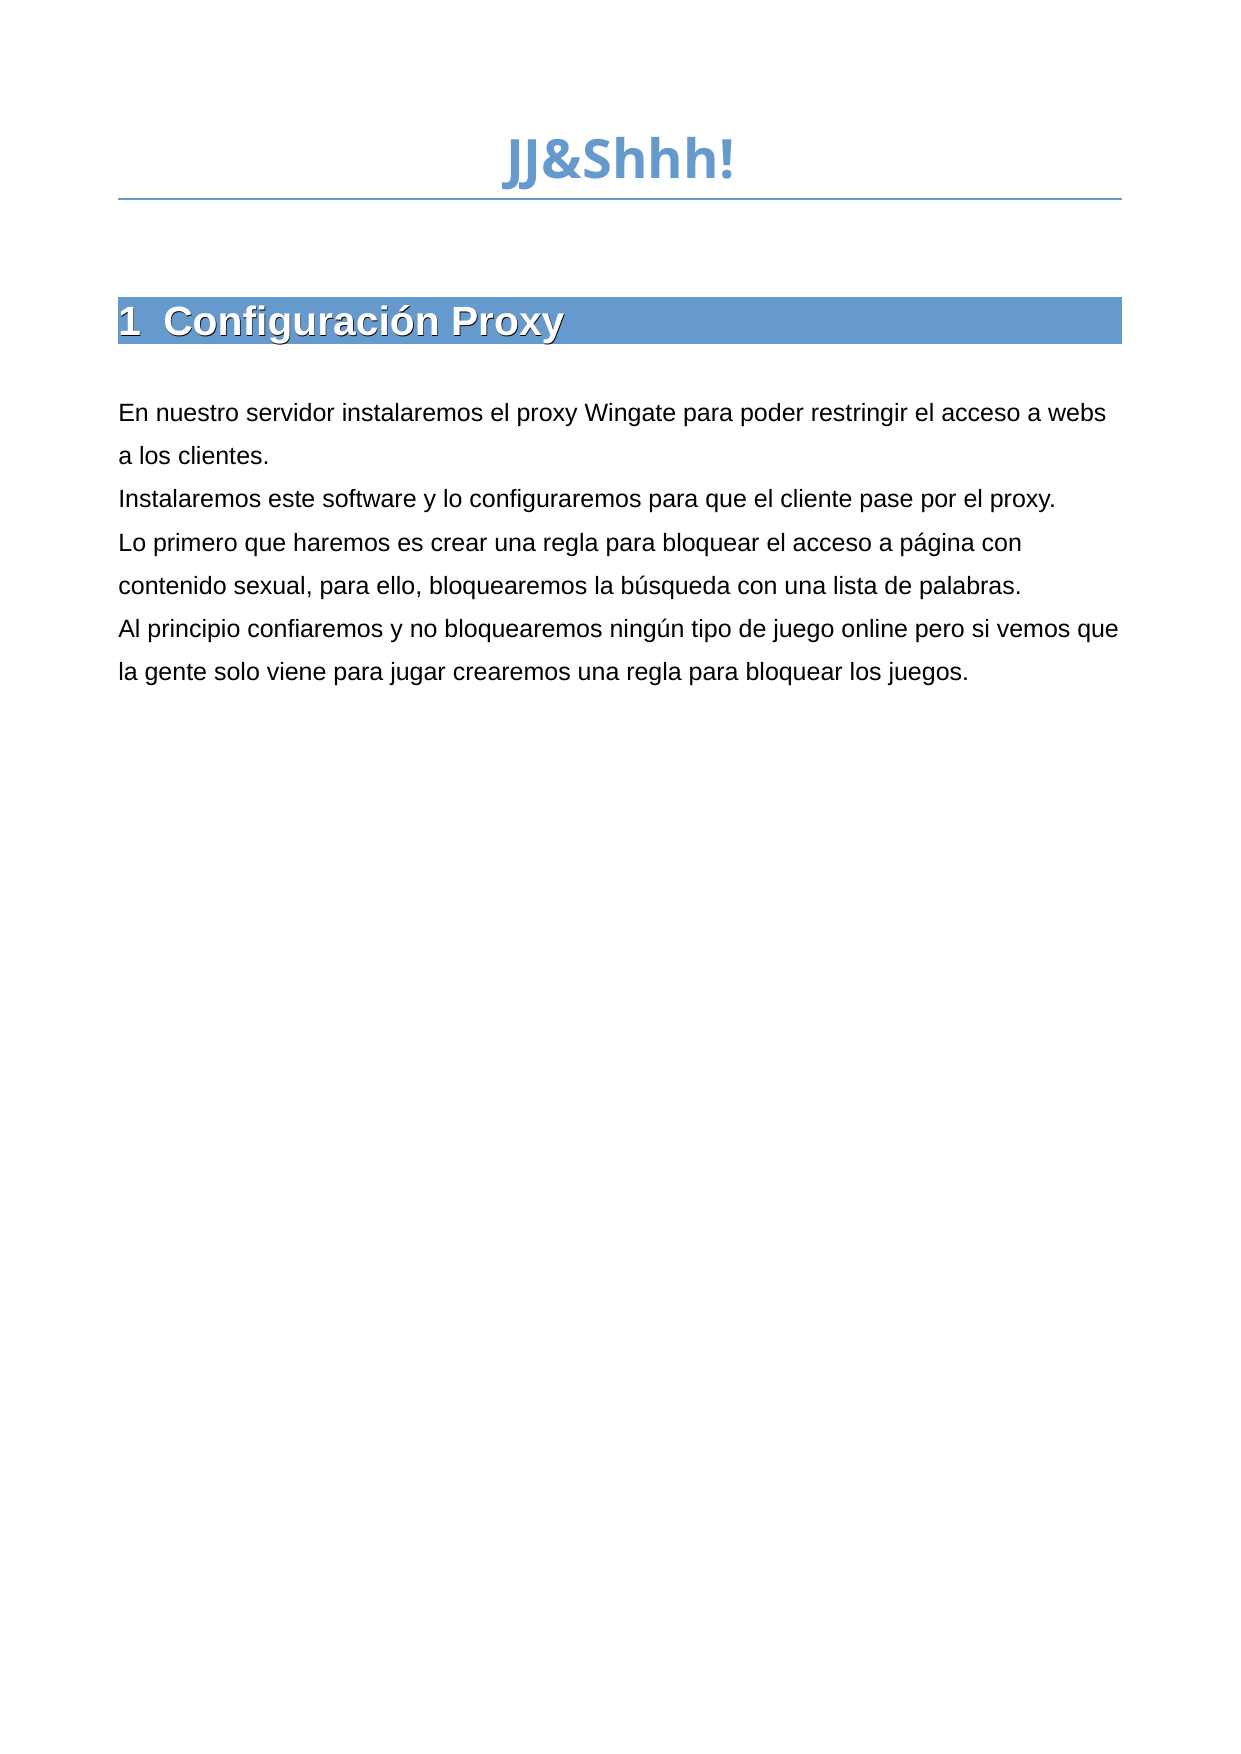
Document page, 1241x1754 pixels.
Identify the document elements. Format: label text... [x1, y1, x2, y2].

text Lo primero que haremos es crear una regla para bloquear el acceso a página con contenido sexual, para ello, bloquearemos la búsqueda con una lista de palabras. [118, 527, 1122, 599]
text Al principio confiaremos y no bloquearemos ningún tipo de juego online pero si vemos que la gente solo viene para jugar crearemos una regla para bloquear los juegos. [118, 614, 1122, 686]
text Instalaremos este software y lo configuraremos para que el cliente pase por el proxy. [118, 484, 1122, 513]
text En nuestro servidor instalaremos el proxy Wingate para poder restringir el acceso a webs a los clientes. [118, 398, 1122, 470]
subtitle Configuración Proxy [118, 297, 1122, 344]
